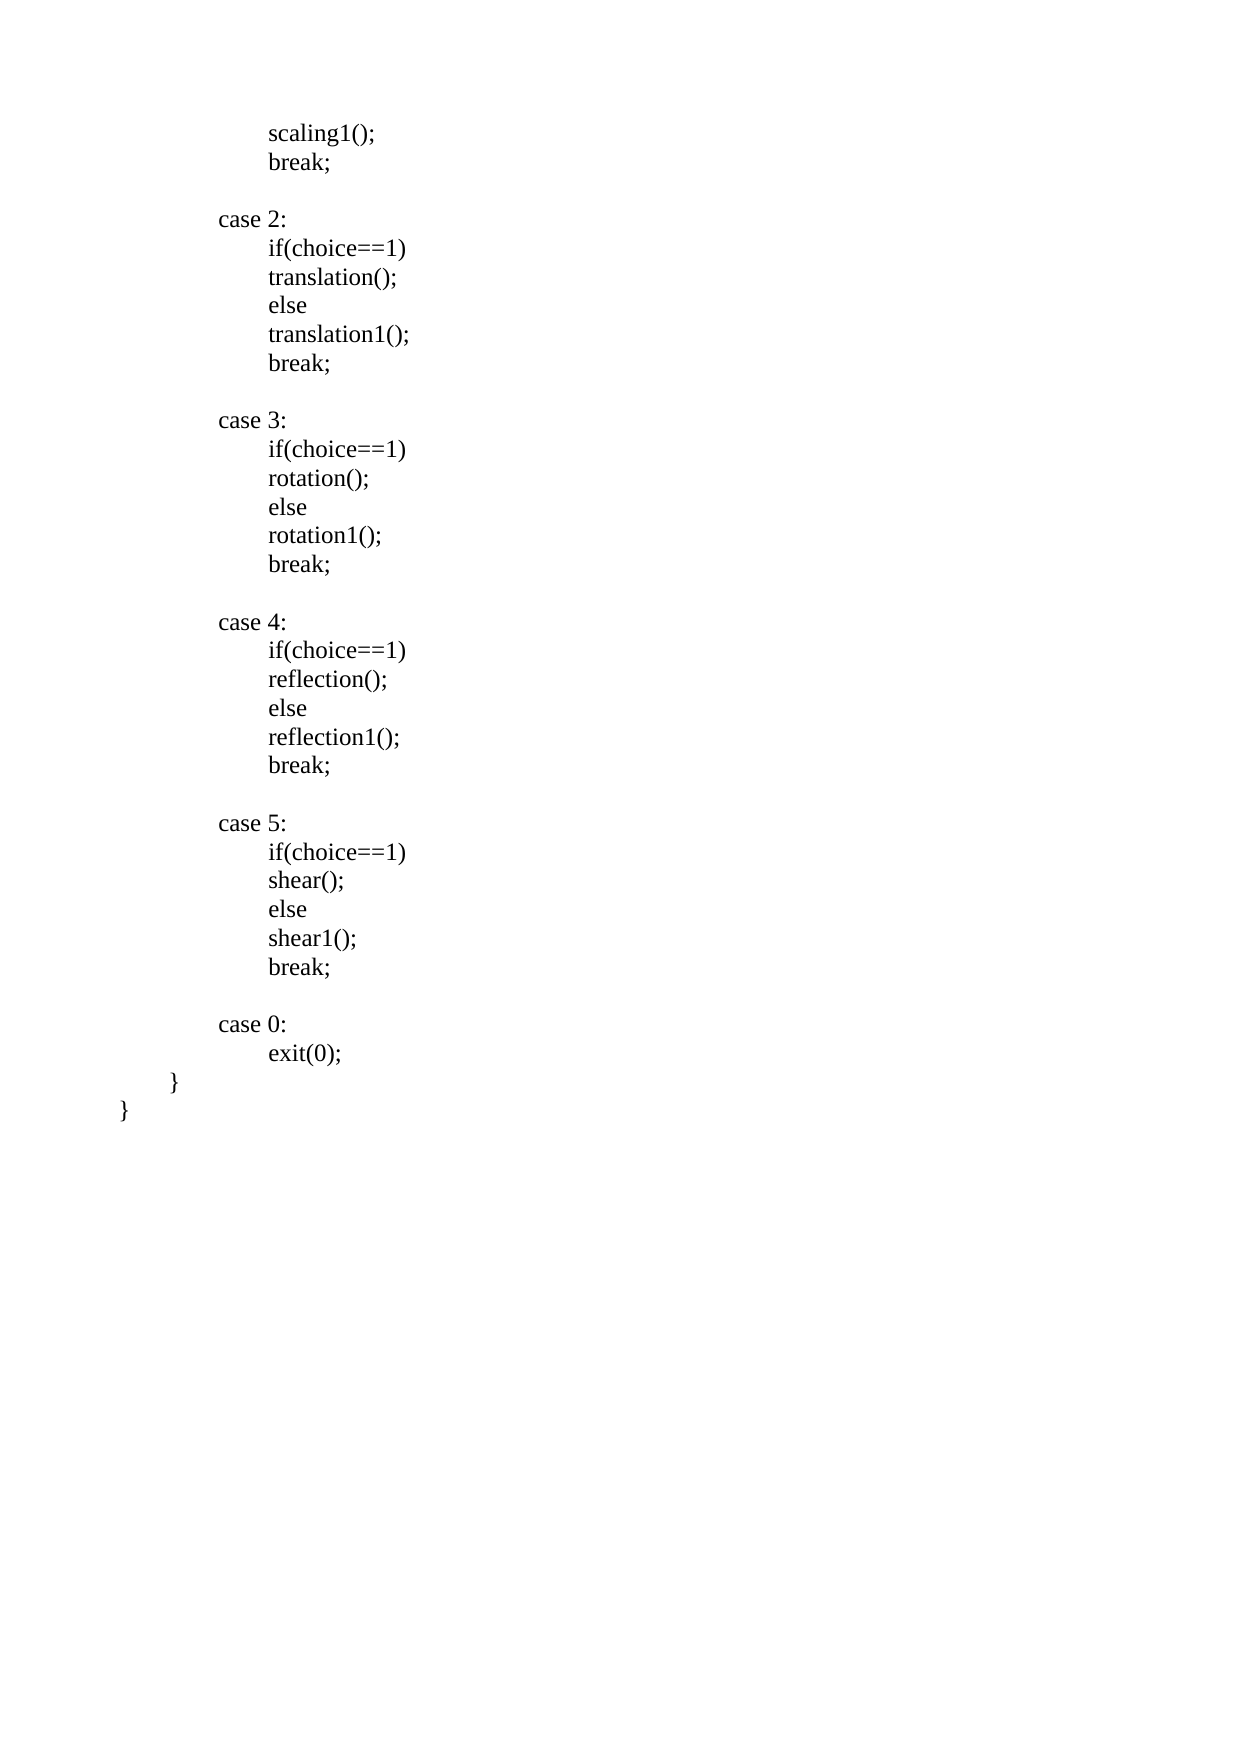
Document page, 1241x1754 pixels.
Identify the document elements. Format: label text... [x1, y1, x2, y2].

text case 0: [118, 1009, 1122, 1038]
text rotation1(); [118, 521, 1122, 549]
text rotation(); [118, 463, 1122, 492]
text if(choice==1) [118, 837, 1122, 866]
text case 4: [118, 607, 1122, 636]
text break; [118, 751, 1122, 779]
text break; [118, 952, 1122, 981]
text if(choice==1) [118, 636, 1122, 664]
text shear1(); [118, 923, 1122, 952]
text case 3: [118, 406, 1122, 434]
text } [118, 1067, 1122, 1096]
text break; [118, 348, 1122, 377]
text if(choice==1) [118, 434, 1122, 463]
text else [118, 492, 1122, 521]
text reflection(); [118, 664, 1122, 693]
text break; [118, 549, 1122, 578]
text if(choice==1) [118, 233, 1122, 262]
text break; [118, 147, 1122, 176]
text shear(); [118, 866, 1122, 894]
text exit(0); [118, 1038, 1122, 1067]
text scaling1(); [118, 118, 1122, 147]
text } [118, 1096, 1122, 1124]
text case 5: [118, 808, 1122, 837]
text else [118, 693, 1122, 722]
text reflection1(); [118, 722, 1122, 751]
text translation1(); [118, 319, 1122, 348]
text else [118, 894, 1122, 923]
text else [118, 291, 1122, 319]
text translation(); [118, 262, 1122, 291]
text case 2: [118, 204, 1122, 233]
